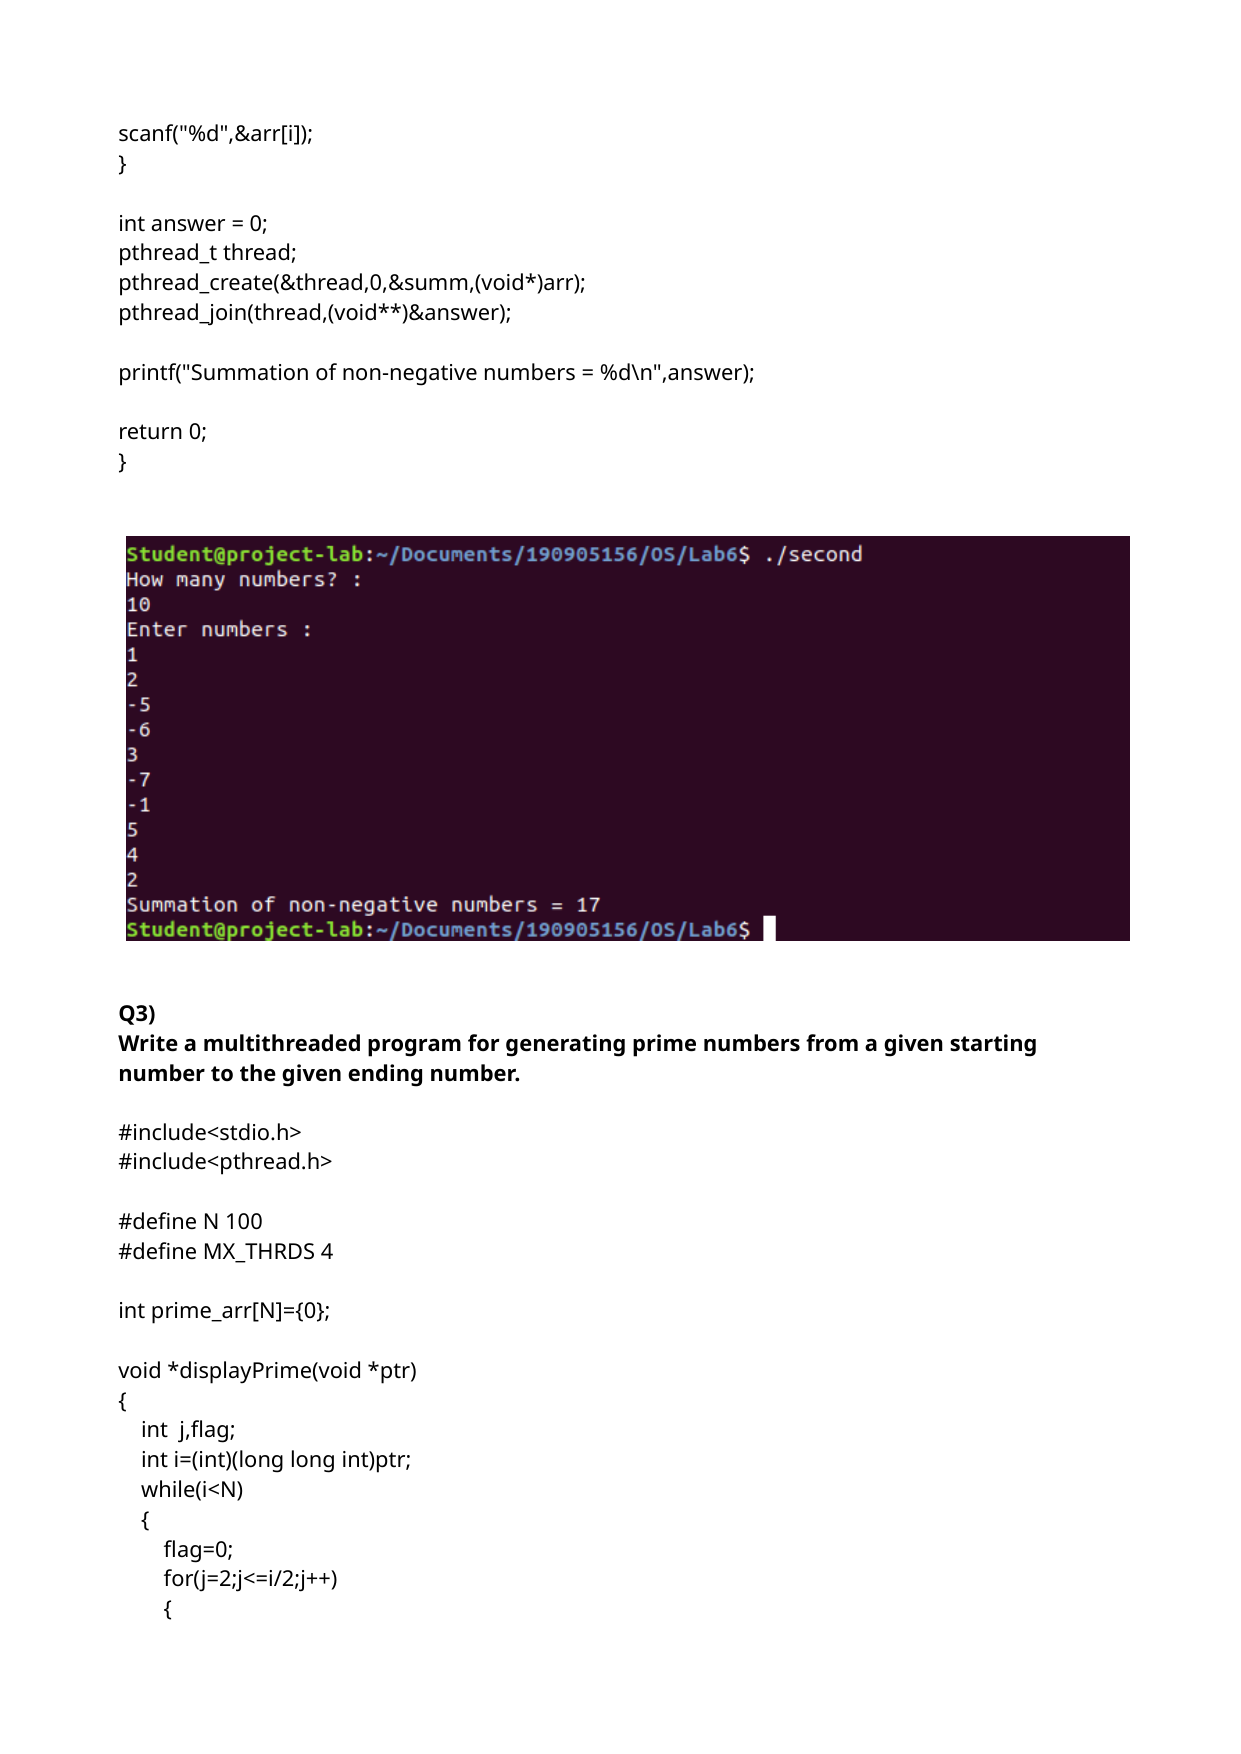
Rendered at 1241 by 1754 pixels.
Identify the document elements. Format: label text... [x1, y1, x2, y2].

text #define N 100 [118, 1206, 1122, 1236]
text { [118, 1504, 1122, 1534]
text Write a multithreaded program for generating prime numbers from a given starting number to the given ending number. [118, 1028, 1122, 1088]
text int answer = 0; [118, 207, 1122, 237]
text printf("Summation of non-negative numbers = %d\n",answer); [118, 356, 1122, 386]
text #define MX_THRDS 4 [118, 1236, 1122, 1266]
text #include<pthread.h> [118, 1146, 1122, 1176]
text scanf("%d",&arr[i]); [118, 118, 1122, 148]
picture [126, 536, 1130, 941]
text } [118, 446, 1122, 476]
text #include<stdio.h> [118, 1117, 1122, 1146]
text Q3) [118, 998, 1122, 1028]
text for(j=2;j<=i/2;j++) [118, 1563, 1122, 1593]
text } [118, 148, 1122, 178]
text pthread_join(thread,(void**)&answer); [118, 297, 1122, 327]
text int i=(int)(long long int)ptr; [118, 1444, 1122, 1474]
text pthread_t thread; [118, 237, 1122, 267]
text return 0; [118, 416, 1122, 446]
text pthread_create(&thread,0,&summ,(void*)arr); [118, 267, 1122, 297]
text int j,flag; [118, 1414, 1122, 1444]
text while(i<N) [118, 1474, 1122, 1504]
text int prime_arr[N]={0}; [118, 1295, 1122, 1325]
text flag=0; [118, 1534, 1122, 1563]
text { [118, 1385, 1122, 1414]
text void *displayPrime(void *ptr) [118, 1355, 1122, 1385]
text { [118, 1593, 1122, 1623]
